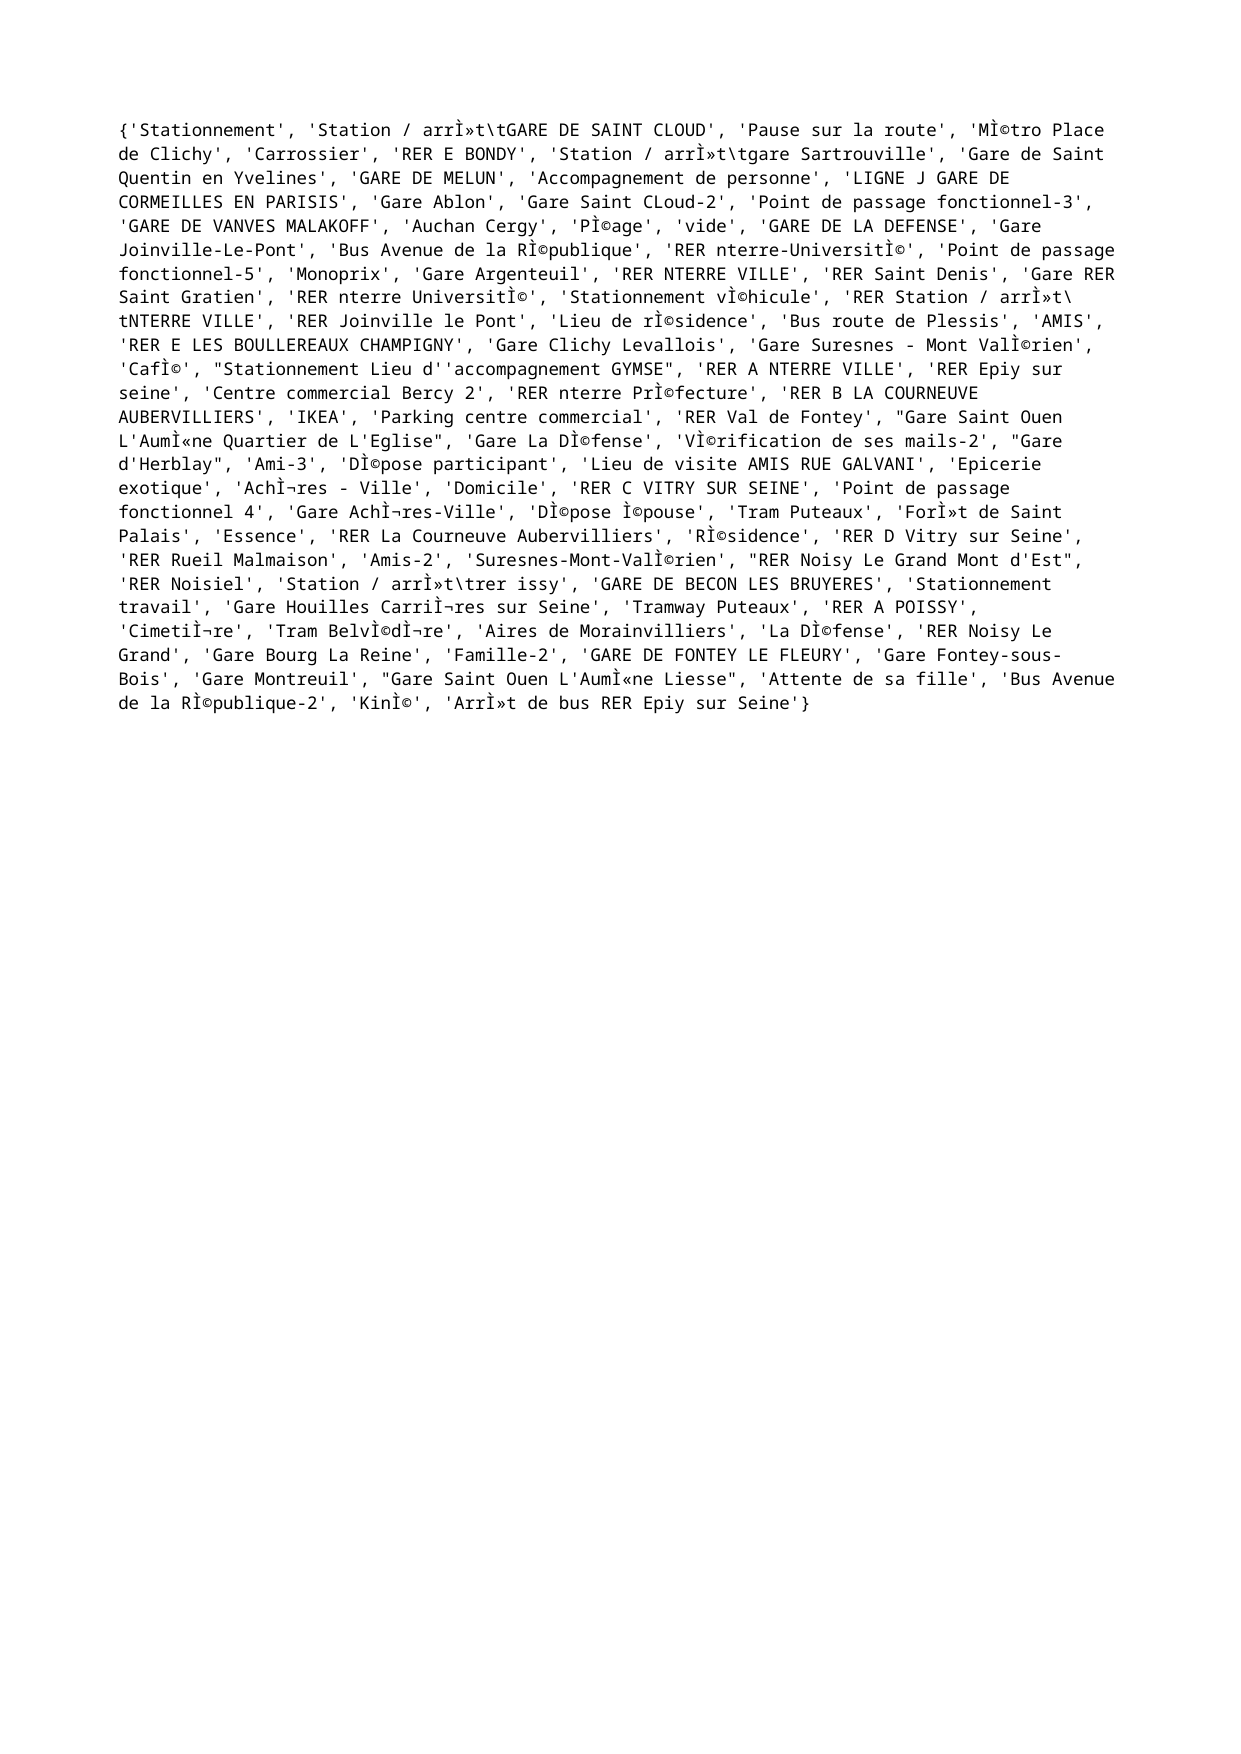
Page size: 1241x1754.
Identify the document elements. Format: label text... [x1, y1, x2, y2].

text {'Stationnement', 'Station / arrÌ»t\tGARE DE SAINT CLOUD', 'Pause sur la route', 'MÌ©tro Place de Clichy', 'Carrossier', 'RER E BONDY', 'Station / arrÌ»t\tgare Sartrouville', 'Gare de Saint Quentin en Yvelines', 'GARE DE MELUN', 'Accompagnement de personne', 'LIGNE J GARE DE CORMEILLES EN PARISIS', 'Gare Ablon', 'Gare Saint CLoud-2', 'Point de passage fonctionnel-3', 'GARE DE VANVES MALAKOFF', 'Auchan Cergy', 'PÌ©age', 'vide', 'GARE DE LA DEFENSE', 'Gare Joinville-Le-Pont', 'Bus Avenue de la RÌ©publique', 'RER nterre-UniversitÌ©', 'Point de passage fonctionnel-5', 'Monoprix', 'Gare Argenteuil', 'RER NTERRE VILLE', 'RER Saint Denis', 'Gare RER Saint Gratien', 'RER nterre UniversitÌ©', 'Stationnement vÌ©hicule', 'RER Station / arrÌ»t\tNTERRE VILLE', 'RER Joinville le Pont', 'Lieu de rÌ©sidence', 'Bus route de Plessis', 'AMIS', 'RER E LES BOULLEREAUX CHAMPIGNY', 'Gare Clichy Levallois', 'Gare Suresnes - Mont ValÌ©rien', 'CafÌ©', "Stationnement Lieu d''accompagnement GYMSE", 'RER A NTERRE VILLE', 'RER Epiy sur seine', 'Centre commercial Bercy 2', 'RER nterre PrÌ©fecture', 'RER B LA COURNEUVE AUBERVILLIERS', 'IKEA', 'Parking centre commercial', 'RER Val de Fontey', "Gare Saint Ouen L'AumÌ«ne Quartier de L'Eglise", 'Gare La DÌ©fense', 'VÌ©rification de ses mails-2', "Gare d'Herblay", 'Ami-3', 'DÌ©pose participant', 'Lieu de visite AMIS RUE GALVANI', 'Epicerie exotique', 'AchÌ¬res - Ville', 'Domicile', 'RER C VITRY SUR SEINE', 'Point de passage fonctionnel 4', 'Gare AchÌ¬res-Ville', 'DÌ©pose Ì©pouse', 'Tram Puteaux', 'ForÌ»t de Saint Palais', 'Essence', 'RER La Courneuve Aubervilliers', 'RÌ©sidence', 'RER D Vitry sur Seine', 'RER Rueil Malmaison', 'Amis-2', 'Suresnes-Mont-ValÌ©rien', "RER Noisy Le Grand Mont d'Est", 'RER Noisiel', 'Station / arrÌ»t\trer issy', 'GARE DE BECON LES BRUYERES', 'Stationnement travail', 'Gare Houilles CarriÌ¬res sur Seine', 'Tramway Puteaux', 'RER A POISSY', 'CimetiÌ¬re', 'Tram BelvÌ©dÌ¬re', 'Aires de Morainvilliers', 'La DÌ©fense', 'RER Noisy Le Grand', 'Gare Bourg La Reine', 'Famille-2', 'GARE DE FONTEY LE FLEURY', 'Gare Fontey-sous-Bois', 'Gare Montreuil', "Gare Saint Ouen L'AumÌ«ne Liesse", 'Attente de sa fille', 'Bus Avenue de la RÌ©publique-2', 'KinÌ©', 'ArrÌ»t de bus RER Epiy sur Seine'} [118, 118, 1122, 714]
